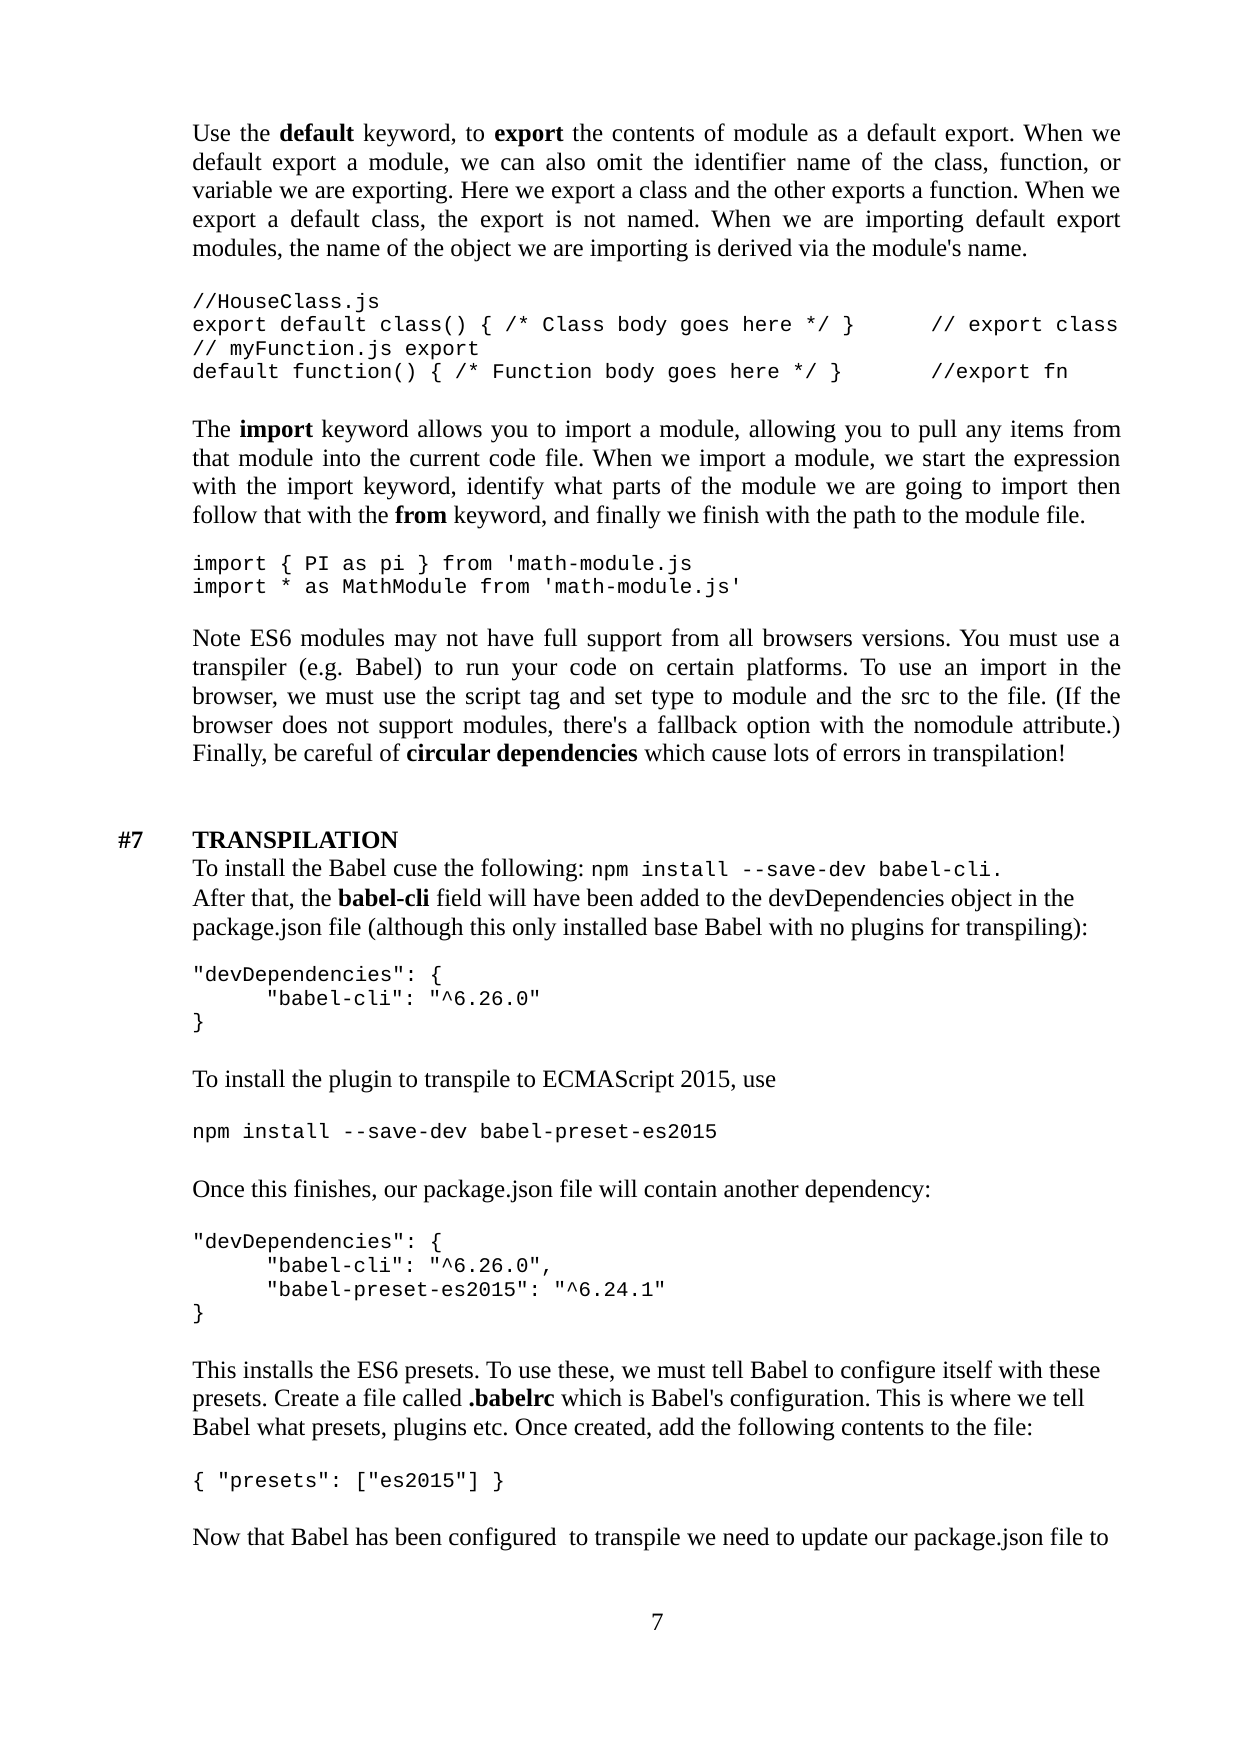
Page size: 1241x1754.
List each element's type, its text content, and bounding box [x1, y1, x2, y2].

text To install the Babel cuse the following: npm install --save-dev babel-cli. [192, 853, 1122, 883]
text "babel-cli": "^6.26.0", [192, 1255, 1122, 1279]
text Note ES6 modules may not have full support from all browsers versions. You must use a transpiler (e.g. Babel) to run your code on certain platforms. To use an import in the browser, we must use the script tag and set type to module and the src to the file. (If the browser does not support modules, there's a fallback option with the nomodule attribute.) Finally, be careful of circular dependencies which cause lots of errors in transpilation! [192, 623, 1122, 767]
text Once this finishes, our package.json file will contain another dependency: [192, 1174, 1122, 1203]
text import * as MathModule from 'math-module.js' [192, 576, 1122, 600]
text default function() { /* Function body goes here */ } //export fn [192, 362, 1122, 385]
text After that, the babel-cli field will have been added to the devDependencies object in the package.json file (although this only installed base Babel with no plugins for transpiling): [192, 883, 1122, 941]
text export default class() { /* Class body goes here */ } // export class [192, 314, 1122, 338]
text #7 TRANSPILATION [118, 825, 1122, 853]
text The import keyword allows you to import a module, allowing you to pull any items from that module into the current code file. When we import a module, we start the expression with the import keyword, identify what parts of the module we are going to import then follow that with the from keyword, and finally we finish with the path to the module file. [192, 414, 1122, 529]
text Now that Babel has been configured to transpile we need to update our package.json file to [192, 1522, 1122, 1551]
text "devDependencies": { [192, 1231, 1122, 1255]
text Use the default keyword, to export the contents of module as a default export. When we default export a module, we can also omit the identifier name of the class, function, or variable we are exporting. Here we export a class and the other exports a function. When we export a default class, the export is not named. When we are importing default export modules, the name of the object we are importing is derived via the module's name. [192, 118, 1122, 262]
text } [192, 1302, 1122, 1326]
text { "presets": ["es2015"] } [192, 1470, 1122, 1493]
text import { PI as pi } from 'math-module.js [192, 553, 1122, 576]
text "babel-cli": "^6.26.0" [192, 988, 1122, 1012]
text npm install --save-dev babel-preset-es2015 [192, 1121, 1122, 1145]
text "babel-preset-es2015": "^6.24.1" [192, 1279, 1122, 1302]
text This installs the ES6 presets. To use these, we must tell Babel to configure itself with these presets. Create a file called .babelrc which is Babel's configuration. This is where we tell Babel what presets, plugins etc. Once created, add the following contents to the file: [192, 1355, 1122, 1441]
text "devDependencies": { [192, 964, 1122, 988]
text } [192, 1012, 1122, 1035]
text To install the plugin to transpile to ECMAScript 2015, use [192, 1064, 1122, 1093]
text //HouseClass.js [192, 291, 1122, 314]
text // myFunction.js export [192, 338, 1122, 362]
